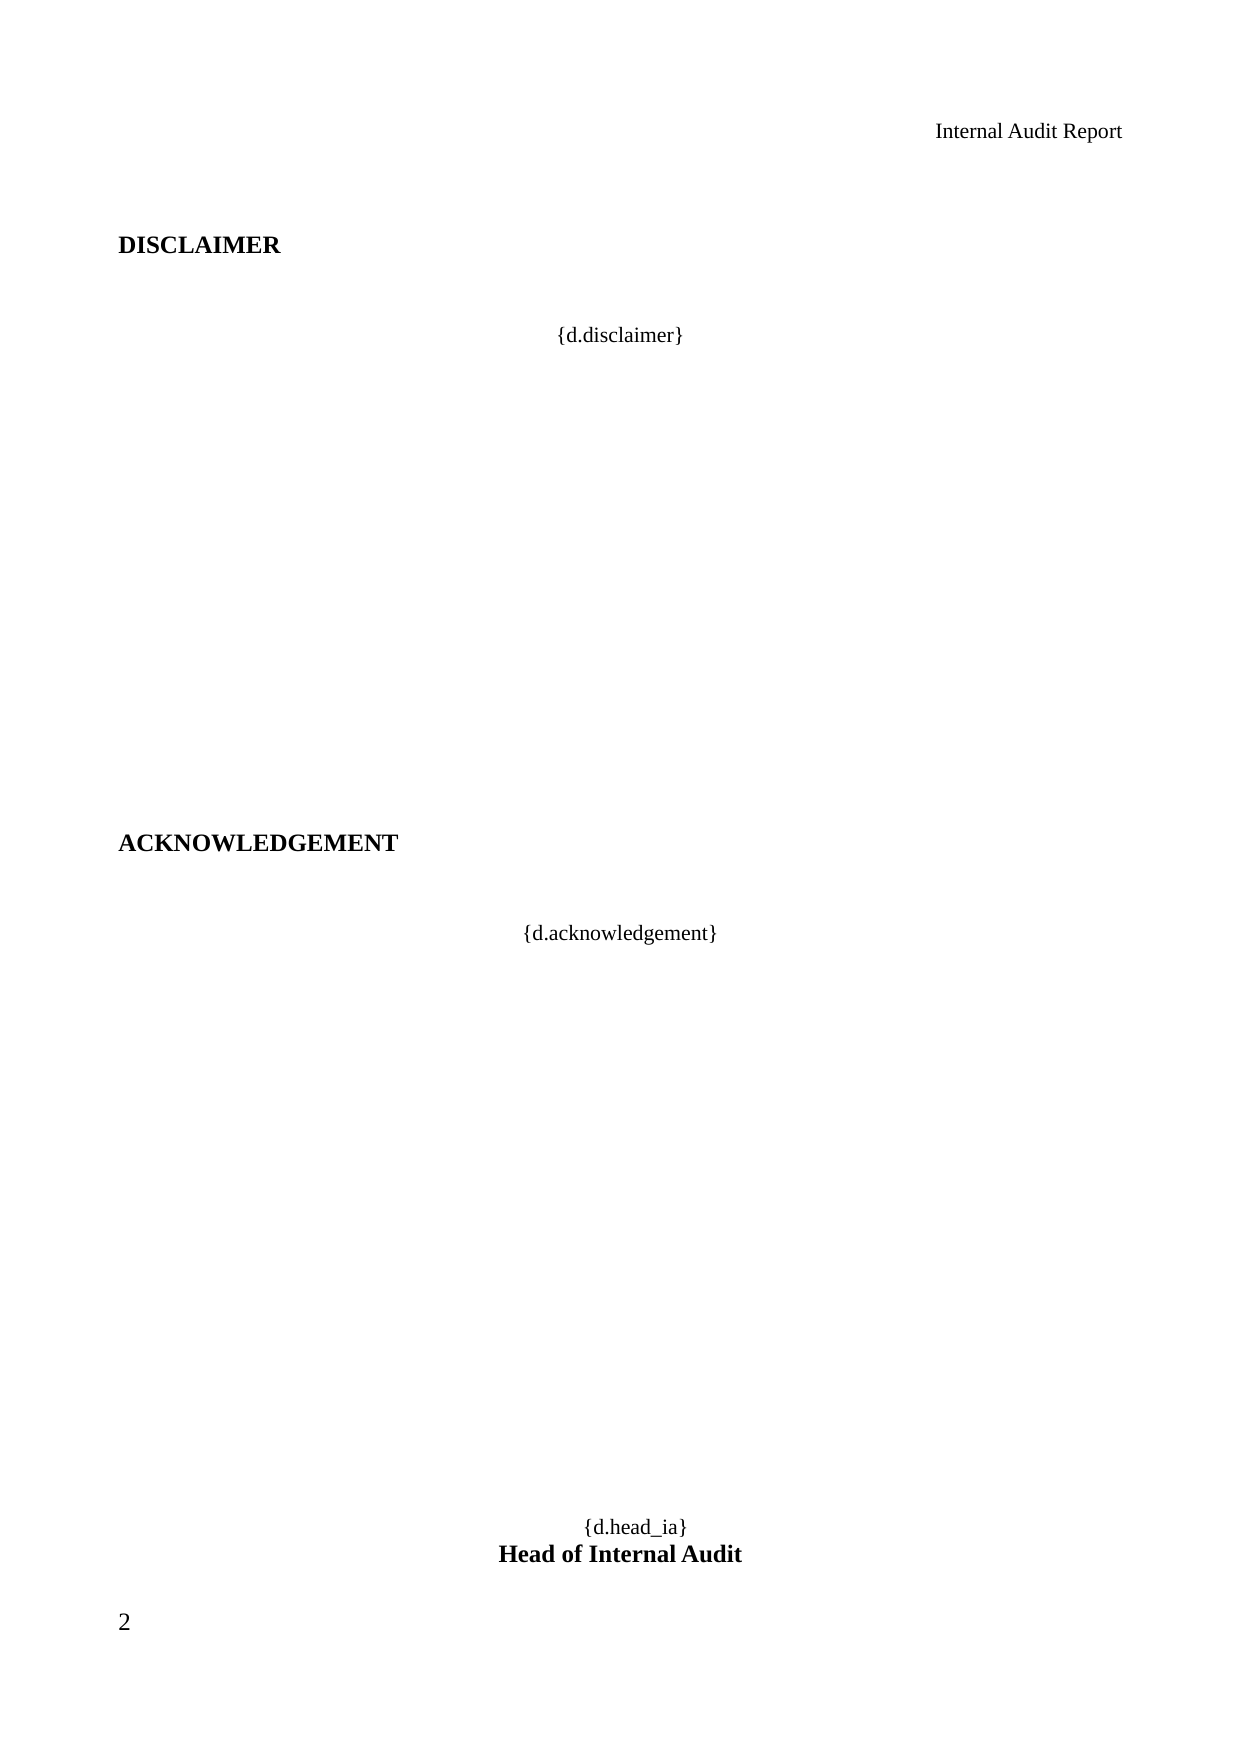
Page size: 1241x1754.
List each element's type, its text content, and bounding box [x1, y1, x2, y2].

text ACKNOWLEDGEMENT [118, 828, 1122, 857]
text {d.head_ia} [118, 1511, 1122, 1539]
table_header {d.disclaimer} [119, 318, 1122, 742]
table_header {d.acknowledgement} [119, 915, 1122, 1309]
text Head of Internal Audit [118, 1539, 1122, 1568]
text DISCLAIMER [118, 230, 1122, 259]
